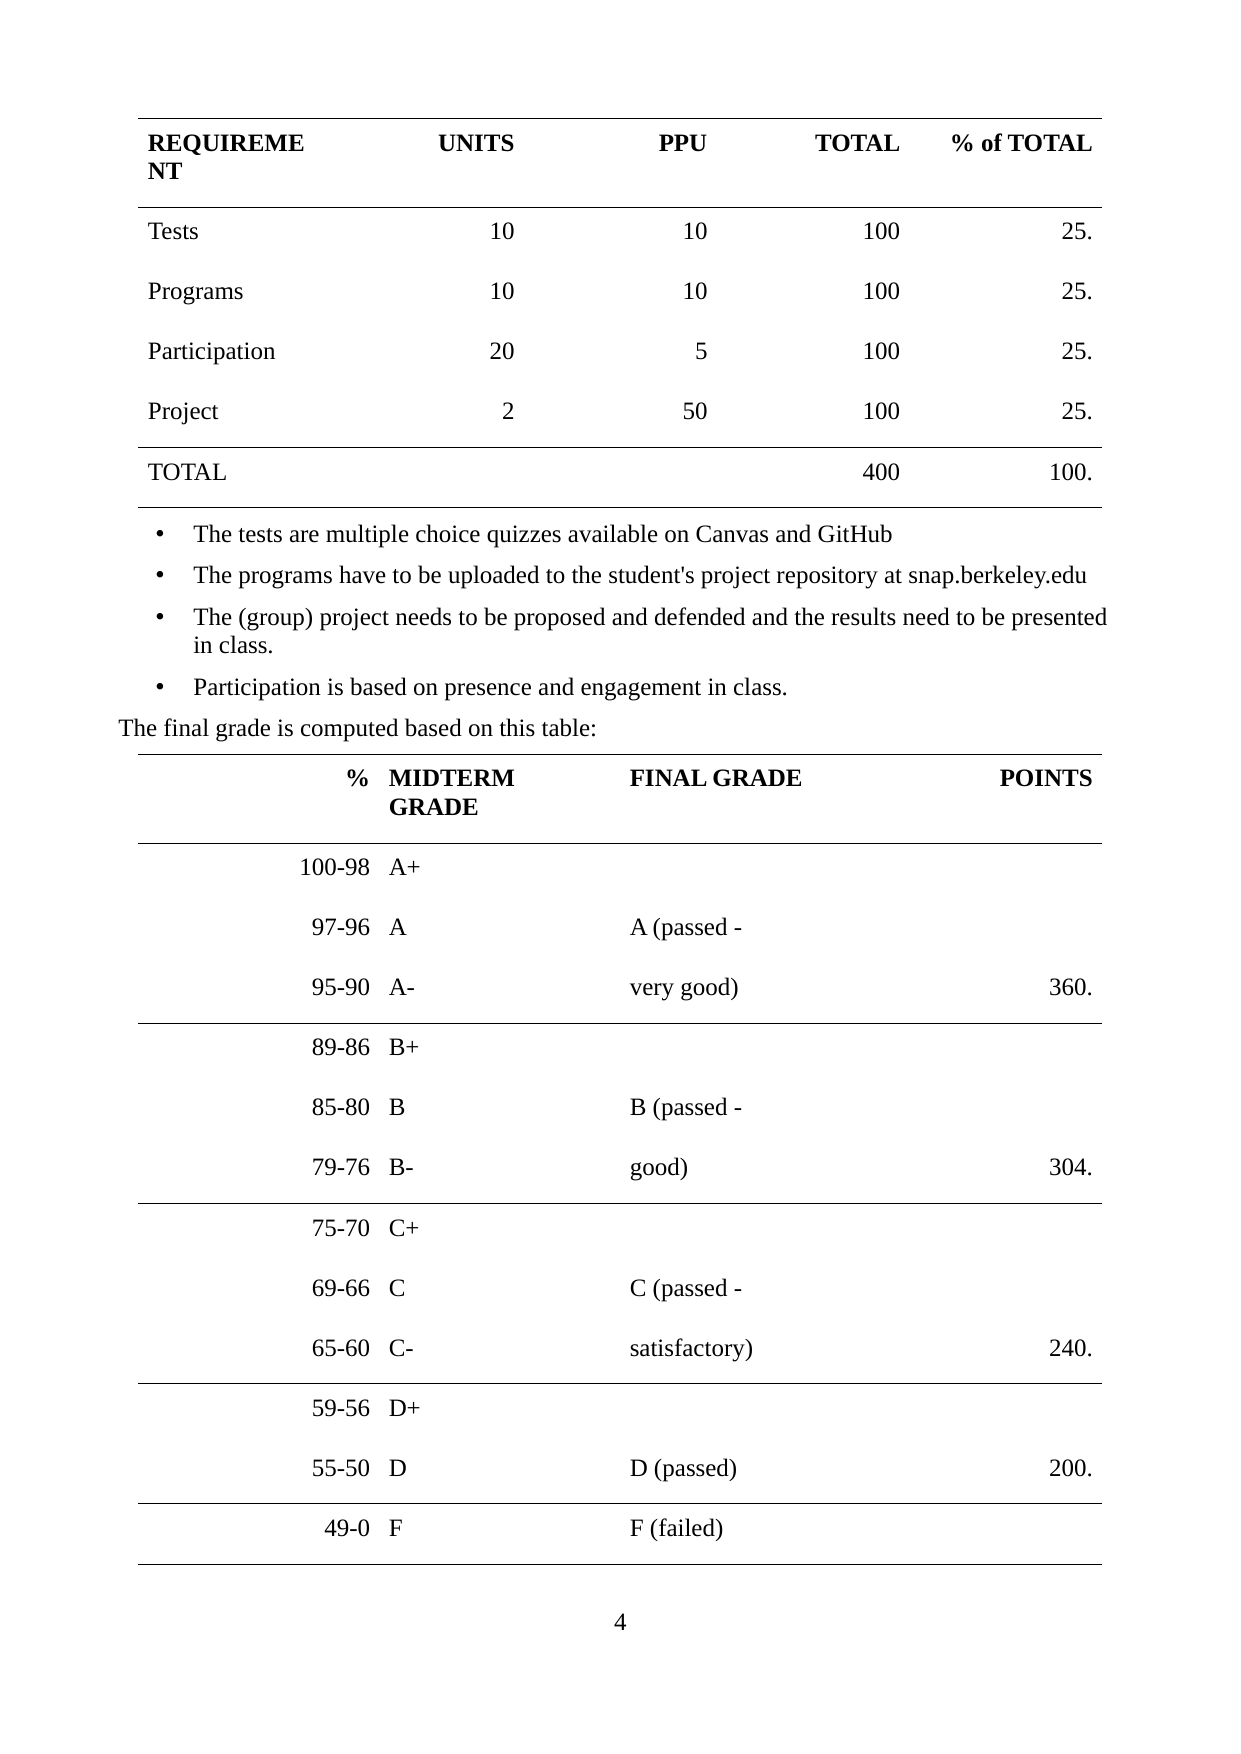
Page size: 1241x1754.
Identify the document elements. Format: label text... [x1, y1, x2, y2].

table_cell [861, 1504, 1102, 1563]
table_cell [620, 1384, 861, 1443]
table_cell [524, 448, 716, 507]
table_cell 2 [331, 387, 524, 447]
table_cell 100. [909, 448, 1102, 507]
table_cell 50 [524, 387, 716, 447]
table_cell B- [379, 1143, 620, 1203]
table_cell A [379, 903, 620, 963]
table_cell 100 [716, 267, 909, 327]
table_cell D (passed) [620, 1443, 861, 1503]
table_cell 49-0 [138, 1504, 379, 1563]
table_header POINTS [861, 755, 1102, 843]
table_cell C+ [379, 1204, 620, 1263]
table_cell Programs [138, 267, 331, 327]
table_cell B+ [379, 1024, 620, 1083]
table_cell 10 [331, 208, 524, 267]
table_cell satisfactory) [620, 1323, 861, 1383]
table_cell D+ [379, 1384, 620, 1443]
table_header FINAL GRADE [620, 755, 861, 843]
table_cell 89-86 [138, 1024, 379, 1083]
table_cell good) [620, 1143, 861, 1203]
table_cell 100 [716, 387, 909, 447]
table_cell Tests [138, 208, 331, 267]
table_cell 25. [909, 327, 1102, 387]
list The tests are multiple choice quizzes available on Canvas and GitHub [156, 519, 1122, 548]
table_cell [861, 1204, 1102, 1263]
table_cell 10 [331, 267, 524, 327]
table_cell 65-60 [138, 1323, 379, 1383]
table_cell 10 [524, 208, 716, 267]
table_cell [620, 1024, 861, 1083]
table_cell C- [379, 1323, 620, 1383]
table_cell B [379, 1083, 620, 1143]
table_cell 400 [716, 448, 909, 507]
table_cell F (failed) [620, 1504, 861, 1563]
list Participation is based on presence and engagement in class. [156, 672, 1122, 700]
table_cell 95-90 [138, 963, 379, 1023]
table_cell 100 [716, 327, 909, 387]
table_cell 97-96 [138, 903, 379, 963]
table_cell 85-80 [138, 1083, 379, 1143]
table_cell A- [379, 963, 620, 1023]
table_cell 25. [909, 387, 1102, 447]
table_cell 100-98 [138, 844, 379, 903]
table_cell 69-66 [138, 1263, 379, 1323]
table_cell C (passed - [620, 1263, 861, 1323]
table_cell [861, 903, 1102, 963]
table_cell 100 [716, 208, 909, 267]
table_header UNITS [331, 119, 524, 207]
table_cell 79-76 [138, 1143, 379, 1203]
table_cell TOTAL [138, 448, 331, 507]
table_cell 75-70 [138, 1204, 379, 1263]
table_cell 25. [909, 267, 1102, 327]
table_header PPU [524, 119, 716, 207]
table_cell very good) [620, 963, 861, 1023]
table_header MIDTERM GRADE [379, 755, 620, 843]
table_cell F [379, 1504, 620, 1563]
table_cell 5 [524, 327, 716, 387]
table_cell 240. [861, 1323, 1102, 1383]
table_header REQUIREMENT [138, 119, 331, 207]
list The programs have to be uploaded to the student's project repository at snap.berkeley.edu [156, 560, 1122, 589]
text The final grade is computed based on this table: [118, 713, 1122, 742]
table_header TOTAL [716, 119, 909, 207]
table_cell A (passed - [620, 903, 861, 963]
table_cell 200. [861, 1443, 1102, 1503]
table_cell [861, 1263, 1102, 1323]
table_cell B (passed - [620, 1083, 861, 1143]
table_header % [138, 755, 379, 843]
table_cell [620, 844, 861, 903]
table_cell 304. [861, 1143, 1102, 1203]
table_cell [861, 1083, 1102, 1143]
table_cell [861, 844, 1102, 903]
table_cell 55-50 [138, 1443, 379, 1503]
table_cell 59-56 [138, 1384, 379, 1443]
table_cell [861, 1384, 1102, 1443]
table_cell 25. [909, 208, 1102, 267]
table_cell D [379, 1443, 620, 1503]
table_cell 20 [331, 327, 524, 387]
table_cell [620, 1204, 861, 1263]
table_cell [331, 448, 524, 507]
table_header % of TOTAL [909, 119, 1102, 207]
table_cell [861, 1024, 1102, 1083]
table_cell 360. [861, 963, 1102, 1023]
table_cell 10 [524, 267, 716, 327]
table_cell Project [138, 387, 331, 447]
table_cell Participation [138, 327, 331, 387]
list The (group) project needs to be proposed and defended and the results need to be presented in class. [156, 602, 1122, 659]
table_cell C [379, 1263, 620, 1323]
table_cell A+ [379, 844, 620, 903]
